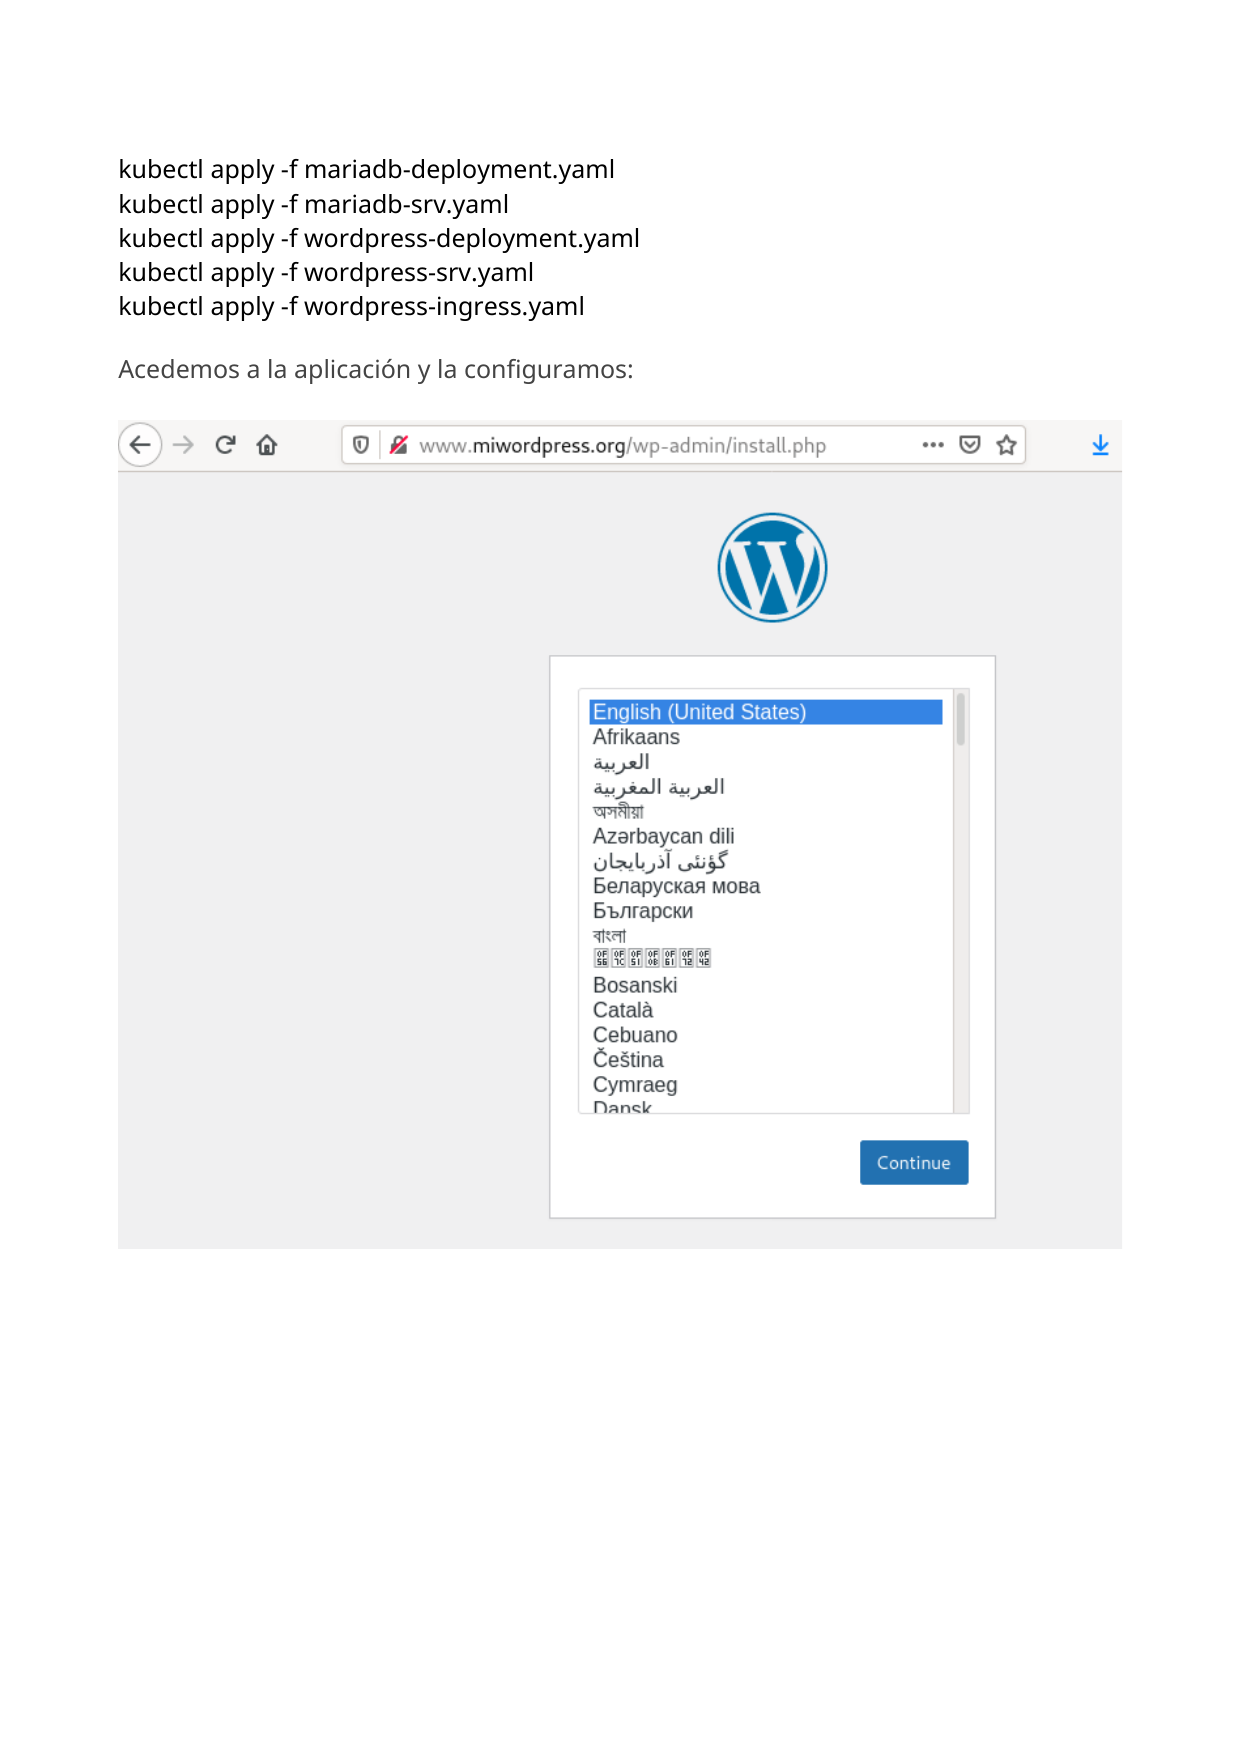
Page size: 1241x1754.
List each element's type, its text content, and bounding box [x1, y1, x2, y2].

text kubectl apply -f mariadb-srv.yaml [118, 186, 1122, 220]
text kubectl apply -f wordpress-srv.yaml [118, 254, 1122, 288]
text Acedemos a la aplicación y la configuramos: [118, 352, 1122, 386]
text kubectl apply -f mariadb-deployment.yaml [118, 152, 1122, 186]
picture [118, 420, 1123, 1249]
text kubectl apply -f wordpress-deployment.yaml [118, 220, 1122, 254]
text kubectl apply -f wordpress-ingress.yaml [118, 288, 1122, 322]
